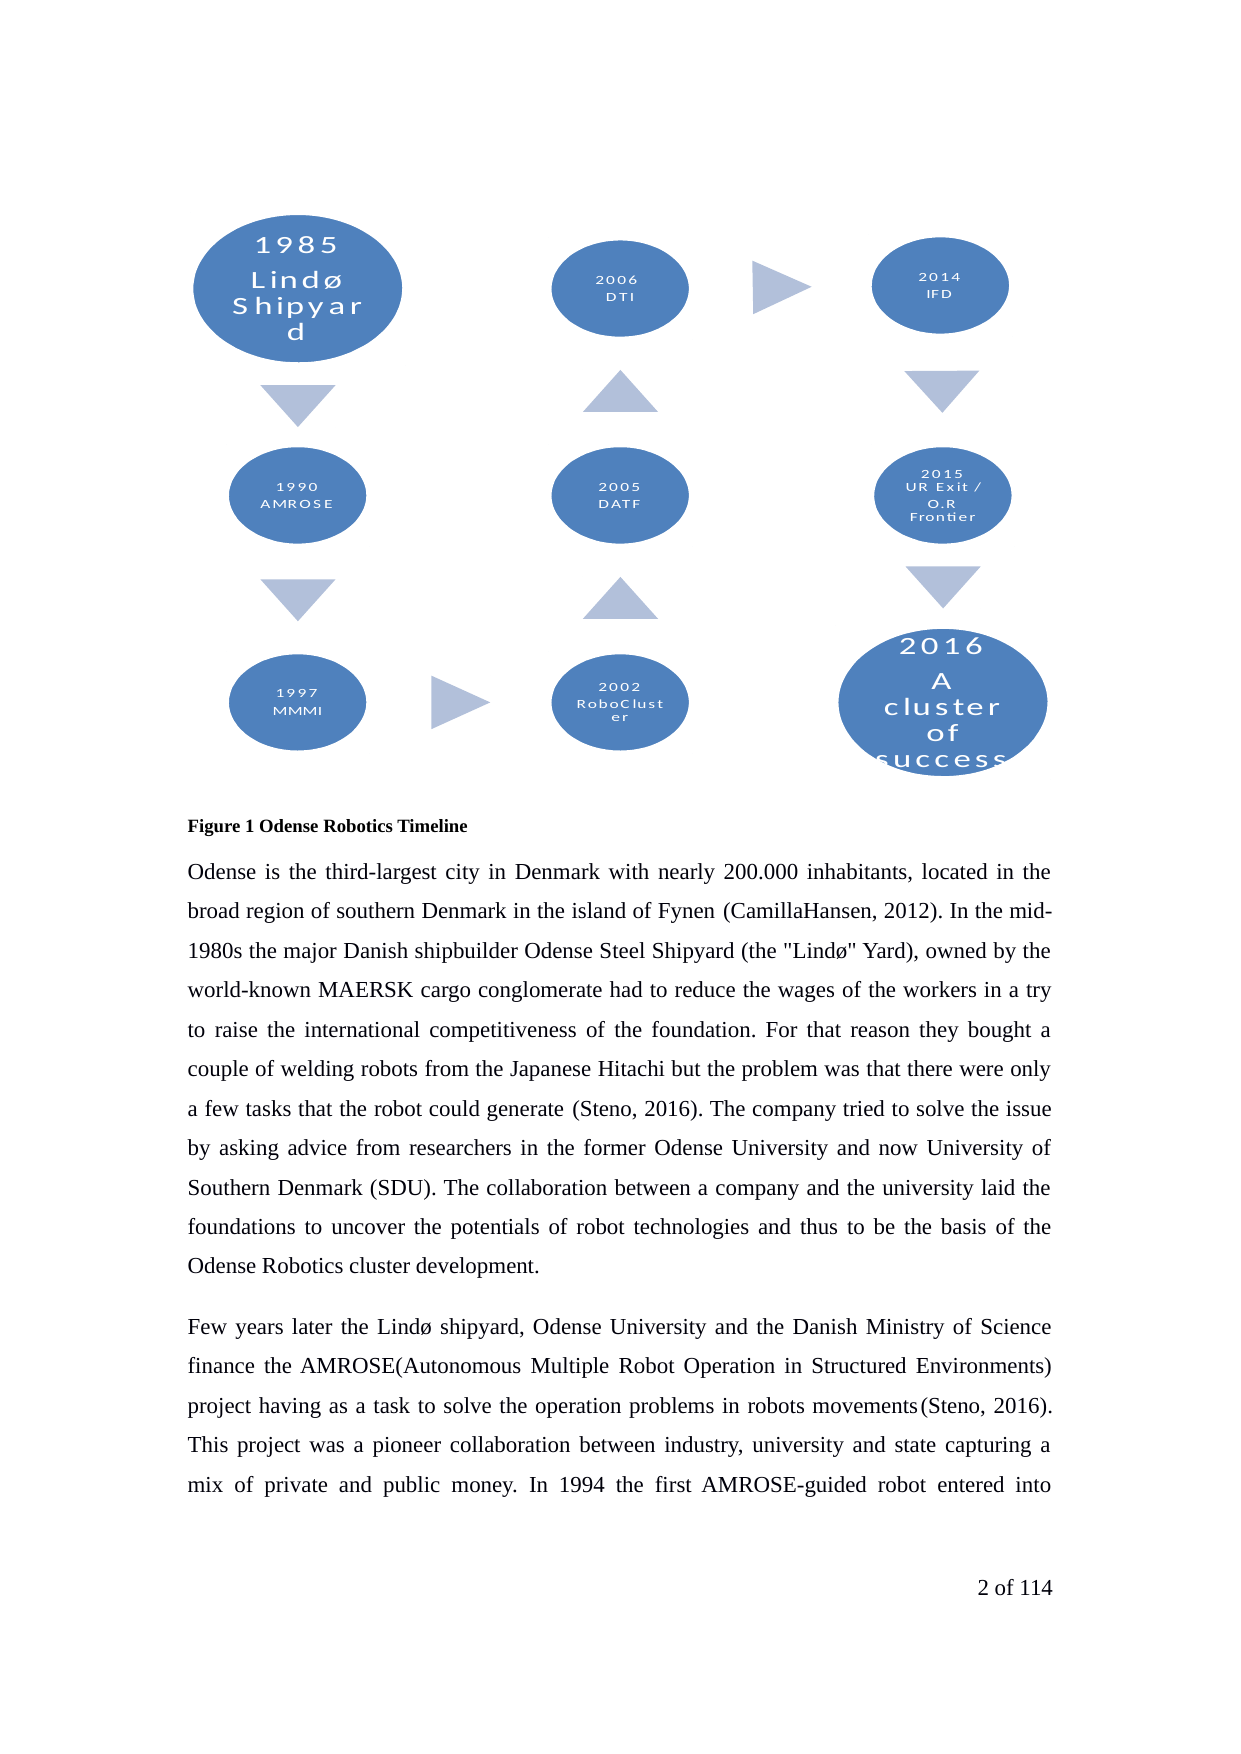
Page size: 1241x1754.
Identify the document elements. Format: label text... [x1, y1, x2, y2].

text Few years later the Lindø shipyard, Odense University and the Danish Ministry of Science finance the AMROSE(Autonomous Multiple Robot Operation in Structured Environments) project having as a task to solve the operation problems in robots movements(Steno, 2016). This project was a pioneer collaboration between industry, university and state capturing a mix of private and public money. In 1994 the first AMROSE-guided robot entered into [187, 1313, 1053, 1497]
text Figure 1 Odense Robotics Timeline [187, 815, 1053, 837]
text Odense is the third-largest city in Denmark with nearly 200.000 inhabitants, located in the broad region of southern Denmark in the island of Fynen (CamillaHansen, 2012). In the mid-1980s the major Danish shipbuilder Odense Steel Shipyard (the "Lindø" Yard), owned by the world-known MAERSK cargo conglomerate had to reduce the wages of the workers in a try to raise the international competitiveness of the foundation. For that reason they bought a couple of welding robots from the Japanese Hitachi but the problem was that there were only a few tasks that the robot could generate (Steno, 2016). The company tried to solve the issue by asking advice from researchers in the former Odense University and now University of Southern Denmark (SDU). The collaboration between a company and the university laid the foundations to uncover the potentials of robot technologies and thus to be the basis of the Odense Robotics cluster development. [187, 858, 1053, 1279]
